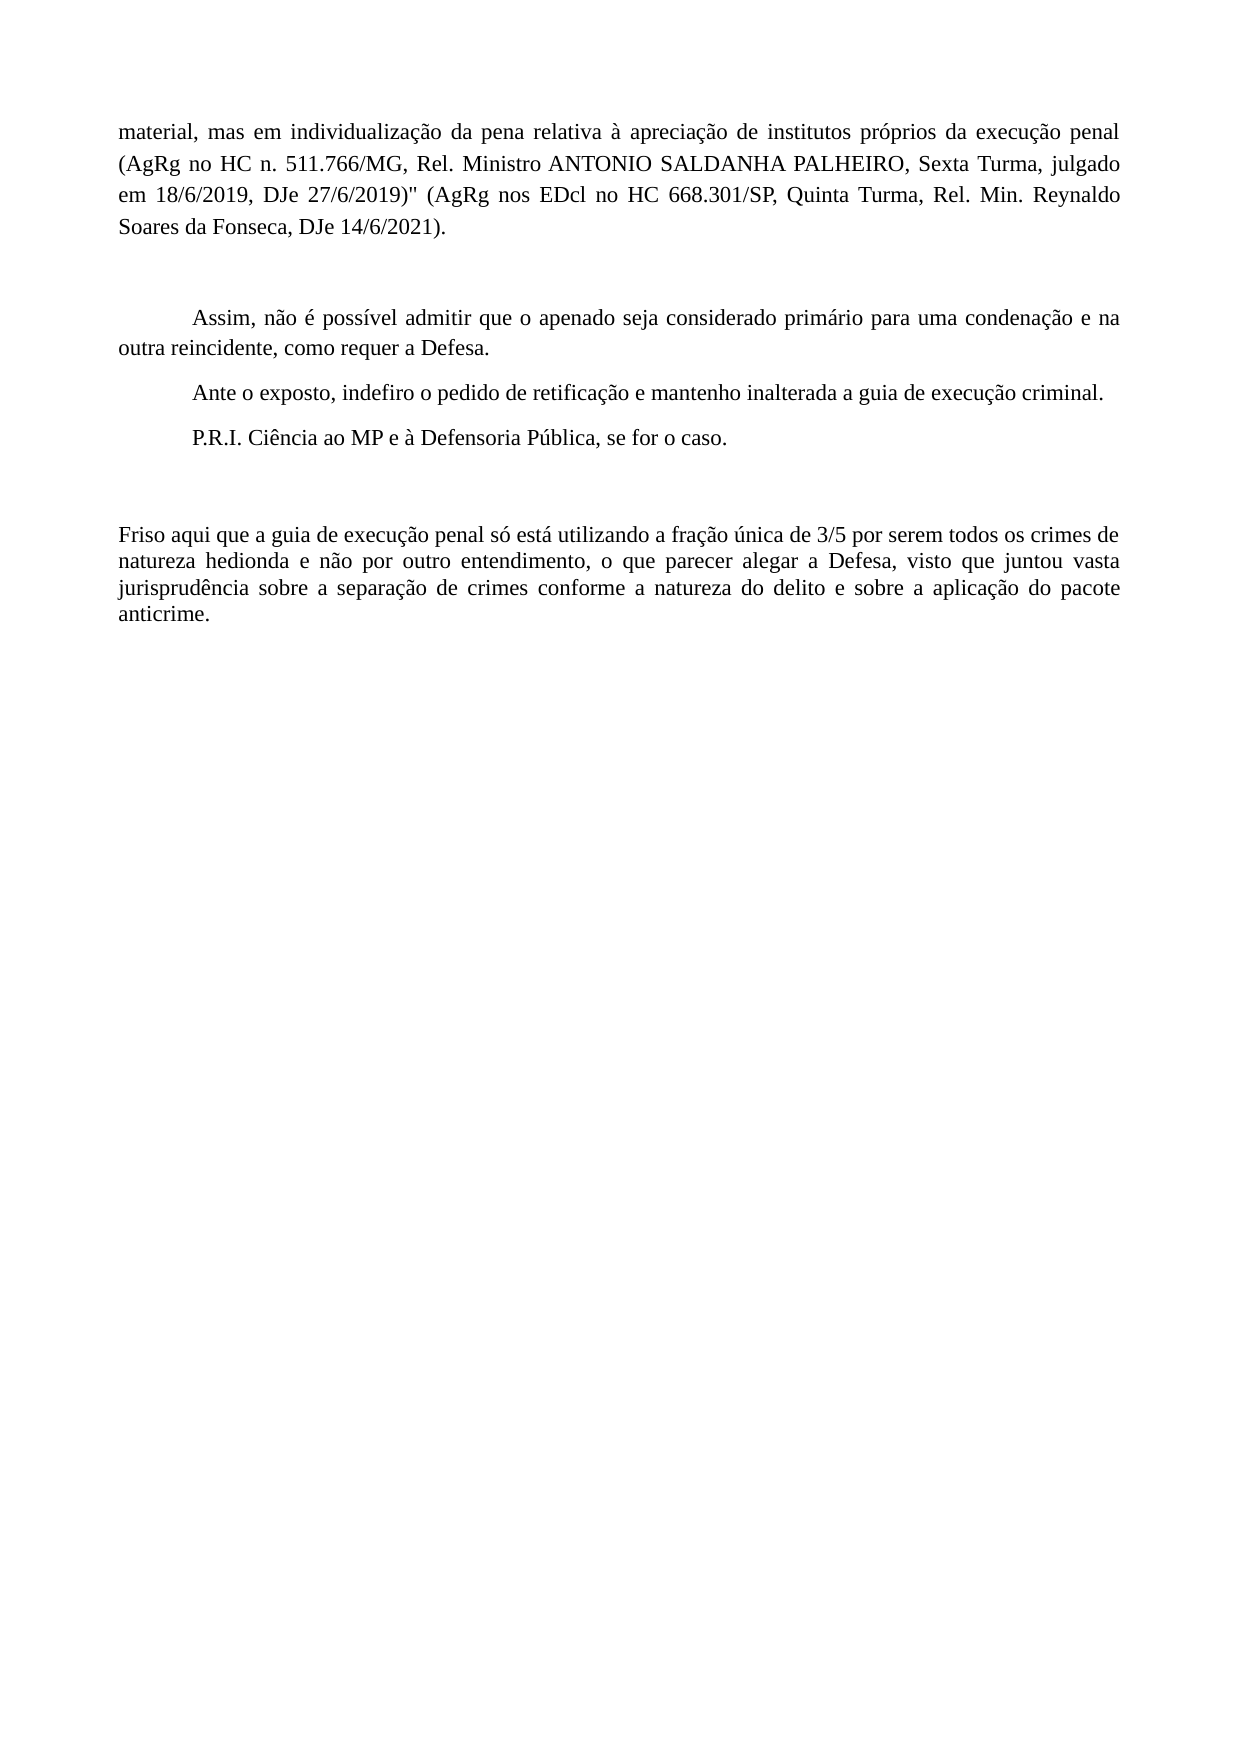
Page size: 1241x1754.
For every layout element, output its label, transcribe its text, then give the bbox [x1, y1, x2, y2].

text Friso aqui que a guia de execução penal só está utilizando a fração única de 3/5 por serem todos os crimes de natureza hedionda e não por outro entendimento, o que parecer alegar a Defesa, visto que juntou vasta jurisprudência sobre a separação de crimes conforme a natureza do delito e sobre a aplicação do pacote anticrime. [118, 521, 1122, 626]
text Ante o exposto, indefiro o pedido de retificação e mantenho inalterada a guia de execução criminal. [118, 379, 1122, 405]
text Assim, não é possível admitir que o apenado seja considerado primário para uma condenação e na outra reincidente, como requer a Defesa. [118, 304, 1122, 360]
text material, mas em individualização da pena relativa à apreciação de institutos próprios da execução penal (AgRg no HC n. 511.766/MG, Rel. Ministro ANTONIO SALDANHA PALHEIRO, Sexta Turma, julgado em 18/6/2019, DJe 27/6/2019)" (AgRg nos EDcl no HC 668.301/SP, Quinta Turma, Rel. Min. Reynaldo Soares da Fonseca, DJe 14/6/2021). [118, 118, 1122, 239]
text P.R.I. Ciência ao MP e à Defensoria Pública, se for o caso. [118, 423, 1122, 450]
